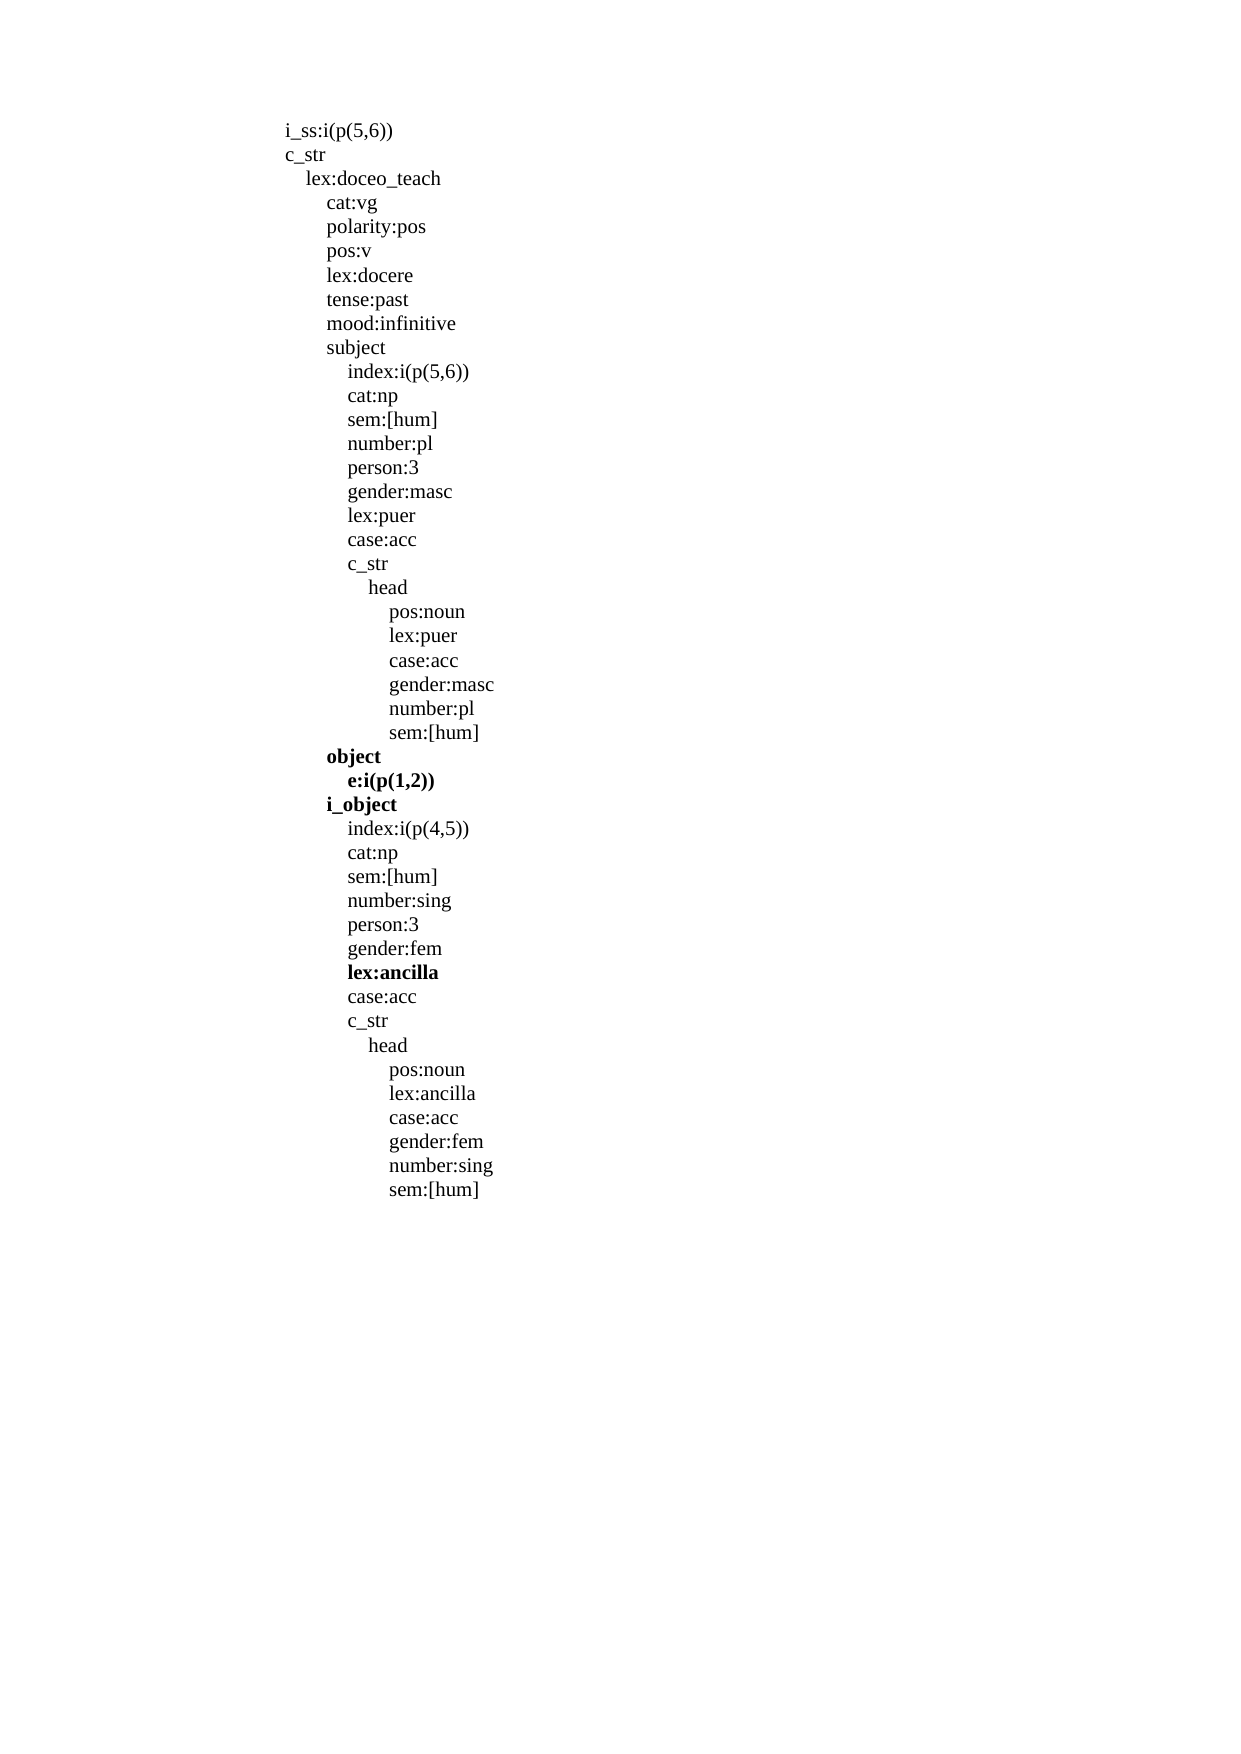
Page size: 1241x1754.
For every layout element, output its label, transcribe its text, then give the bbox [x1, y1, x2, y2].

text cat:np [118, 383, 1122, 407]
text pos:noun [118, 599, 1122, 623]
text c_str [118, 1008, 1122, 1032]
text gender:fem [118, 936, 1122, 960]
text number:pl [118, 431, 1122, 455]
text cat:np [118, 840, 1122, 864]
text person:3 [118, 912, 1122, 936]
text case:acc [118, 984, 1122, 1008]
text lex:puer [118, 623, 1122, 647]
text lex:docere [118, 262, 1122, 287]
text i_object [118, 792, 1122, 816]
text lex:ancilla [118, 960, 1122, 984]
text number:sing [118, 1153, 1122, 1177]
text head [118, 575, 1122, 599]
text cat:vg [118, 190, 1122, 214]
text case:acc [118, 1105, 1122, 1129]
text gender:fem [118, 1129, 1122, 1153]
text i_ss:i(p(5,6)) [118, 118, 1122, 142]
text case:acc [118, 527, 1122, 551]
text mood:infinitive [118, 311, 1122, 335]
text polarity:pos [118, 214, 1122, 238]
text number:sing [118, 888, 1122, 912]
text c_str [118, 142, 1122, 166]
text gender:masc [118, 479, 1122, 503]
text number:pl [118, 696, 1122, 720]
text gender:masc [118, 672, 1122, 696]
text index:i(p(5,6)) [118, 359, 1122, 383]
text lex:doceo_teach [118, 166, 1122, 190]
text sem:[hum] [118, 720, 1122, 744]
text subject [118, 335, 1122, 359]
text head [118, 1032, 1122, 1057]
text e:i(p(1,2)) [118, 768, 1122, 792]
text pos:v [118, 238, 1122, 262]
text sem:[hum] [118, 864, 1122, 888]
text object [118, 744, 1122, 768]
text index:i(p(4,5)) [118, 816, 1122, 840]
text case:acc [118, 647, 1122, 672]
text tense:past [118, 287, 1122, 311]
text sem:[hum] [118, 1177, 1122, 1201]
text lex:puer [118, 503, 1122, 527]
text sem:[hum] [118, 407, 1122, 431]
text person:3 [118, 455, 1122, 479]
text pos:noun [118, 1057, 1122, 1081]
text c_str [118, 551, 1122, 575]
text lex:ancilla [118, 1081, 1122, 1105]
